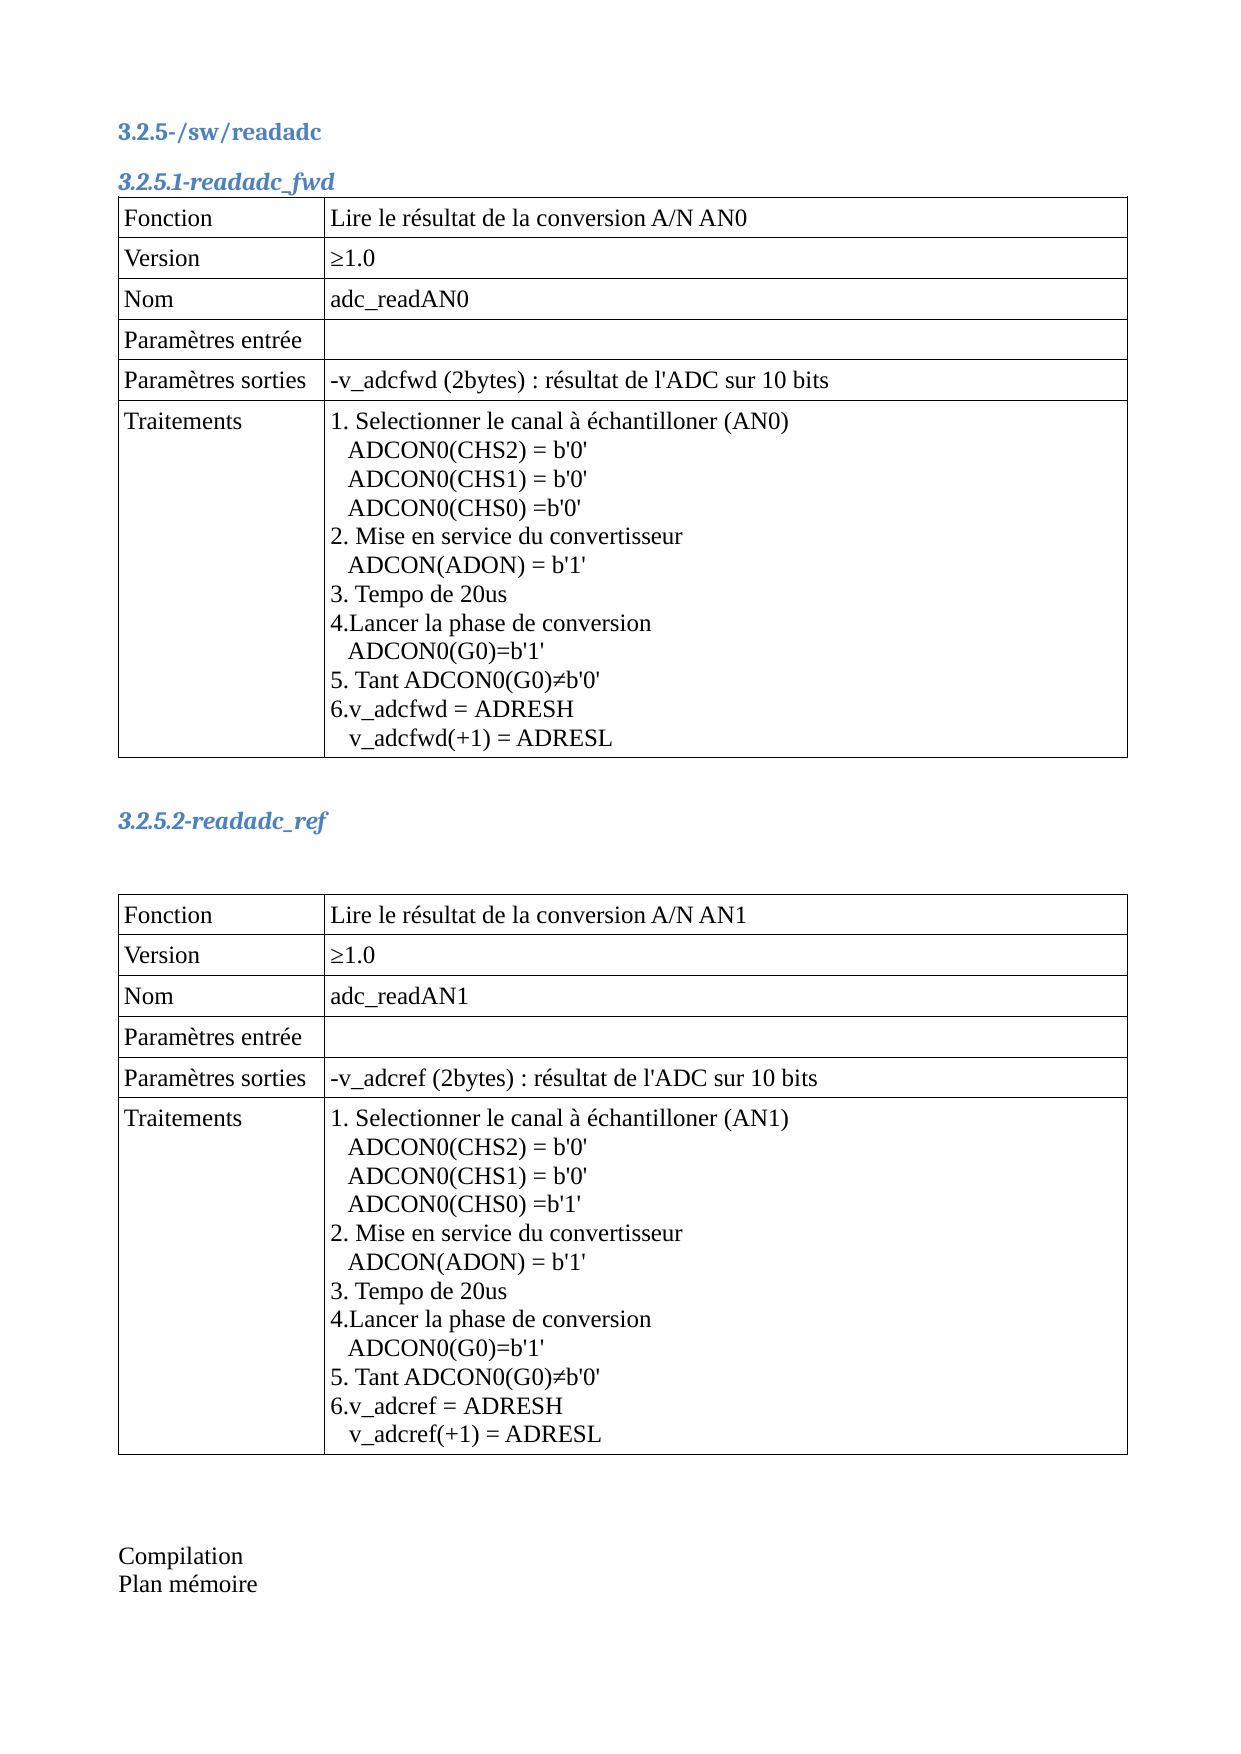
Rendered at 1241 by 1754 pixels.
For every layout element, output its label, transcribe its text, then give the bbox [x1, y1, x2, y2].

subtitle 3.2.5-/sw/readadc [118, 118, 1122, 147]
text Plan mémoire [118, 1569, 1122, 1598]
table_cell Paramètres entrée [119, 320, 324, 359]
table_header Fonction [119, 895, 324, 934]
table_cell Paramètres sorties [119, 1058, 324, 1097]
table_cell Traitements [119, 401, 324, 757]
table_cell ≥1.0 [325, 935, 1127, 975]
table_cell Nom [119, 279, 324, 319]
table_cell Version [119, 238, 324, 278]
table_cell Paramètres sorties [119, 360, 324, 400]
subtitle 3.2.5.1-readadc_fwd [118, 168, 1122, 196]
table_cell Nom [119, 976, 324, 1016]
table_cell [325, 1017, 1127, 1056]
subtitle 3.2.5.2-readadc_ref [118, 807, 1122, 836]
table_header Lire le résultat de la conversion A/N AN0 [325, 198, 1127, 237]
table_cell ≥1.0 [325, 238, 1127, 278]
table_cell Paramètres entrée [119, 1017, 324, 1056]
table_cell 1. Selectionner le canal à échantilloner (AN0) ADCON0(CHS2) = b'0' ADCON0(CHS1) = b'0' ADCON0(CHS0) =b'0' 2. Mise en service du convertisseur ADCON(ADON) = b'1' 3. Tempo de 20us 4.Lancer la phase de conversion ADCON0(G0)=b'1' 5. Tant ADCON0(G0)≠b'0' 6.v_adcfwd = ADRESH v_adcfwd(+1) = ADRESL [325, 401, 1127, 757]
table_cell [325, 320, 1127, 359]
table_cell Version [119, 935, 324, 975]
table_cell adc_readAN0 [325, 279, 1127, 319]
table_header Fonction [119, 198, 324, 237]
table_cell Traitements [119, 1098, 324, 1454]
text Compilation [118, 1541, 1122, 1569]
table_cell adc_readAN1 [325, 976, 1127, 1016]
table_cell -v_adcfwd (2bytes) : résultat de l'ADC sur 10 bits [325, 360, 1127, 400]
table_header Lire le résultat de la conversion A/N AN1 [325, 895, 1127, 934]
table_cell 1. Selectionner le canal à échantilloner (AN1) ADCON0(CHS2) = b'0' ADCON0(CHS1) = b'0' ADCON0(CHS0) =b'1' 2. Mise en service du convertisseur ADCON(ADON) = b'1' 3. Tempo de 20us 4.Lancer la phase de conversion ADCON0(G0)=b'1' 5. Tant ADCON0(G0)≠b'0' 6.v_adcref = ADRESH v_adcref(+1) = ADRESL [325, 1098, 1127, 1454]
table_cell -v_adcref (2bytes) : résultat de l'ADC sur 10 bits [325, 1058, 1127, 1097]
